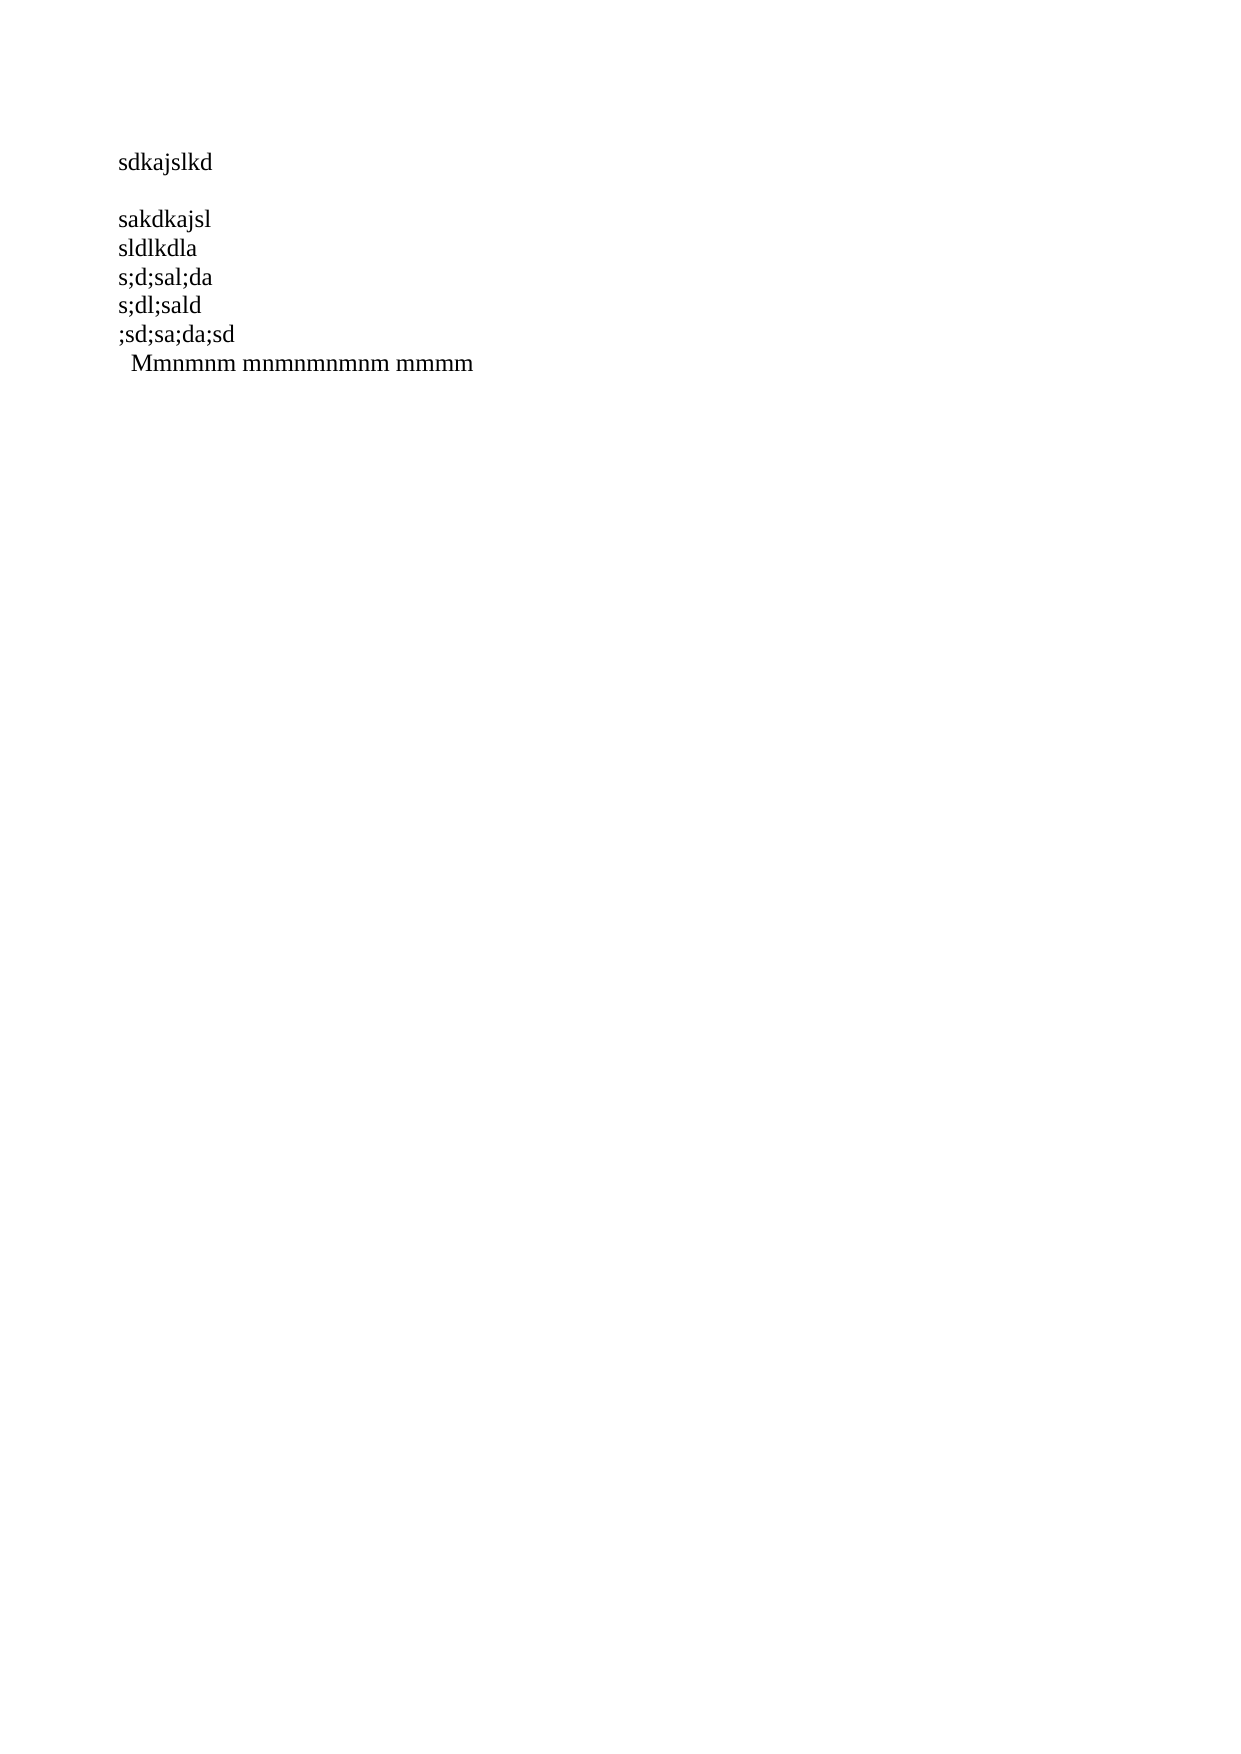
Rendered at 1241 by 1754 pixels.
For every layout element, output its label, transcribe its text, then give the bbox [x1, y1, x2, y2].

text Mmnmnm mnmnmnmnm mmmm [118, 348, 1122, 377]
text ;sd;sa;da;sd [118, 319, 1122, 348]
text s;d;sal;da [118, 262, 1122, 291]
text sakdkajsl [118, 204, 1122, 233]
text sdkajslkd [118, 147, 1122, 176]
text s;dl;sald [118, 291, 1122, 319]
text sldlkdla [118, 233, 1122, 262]
